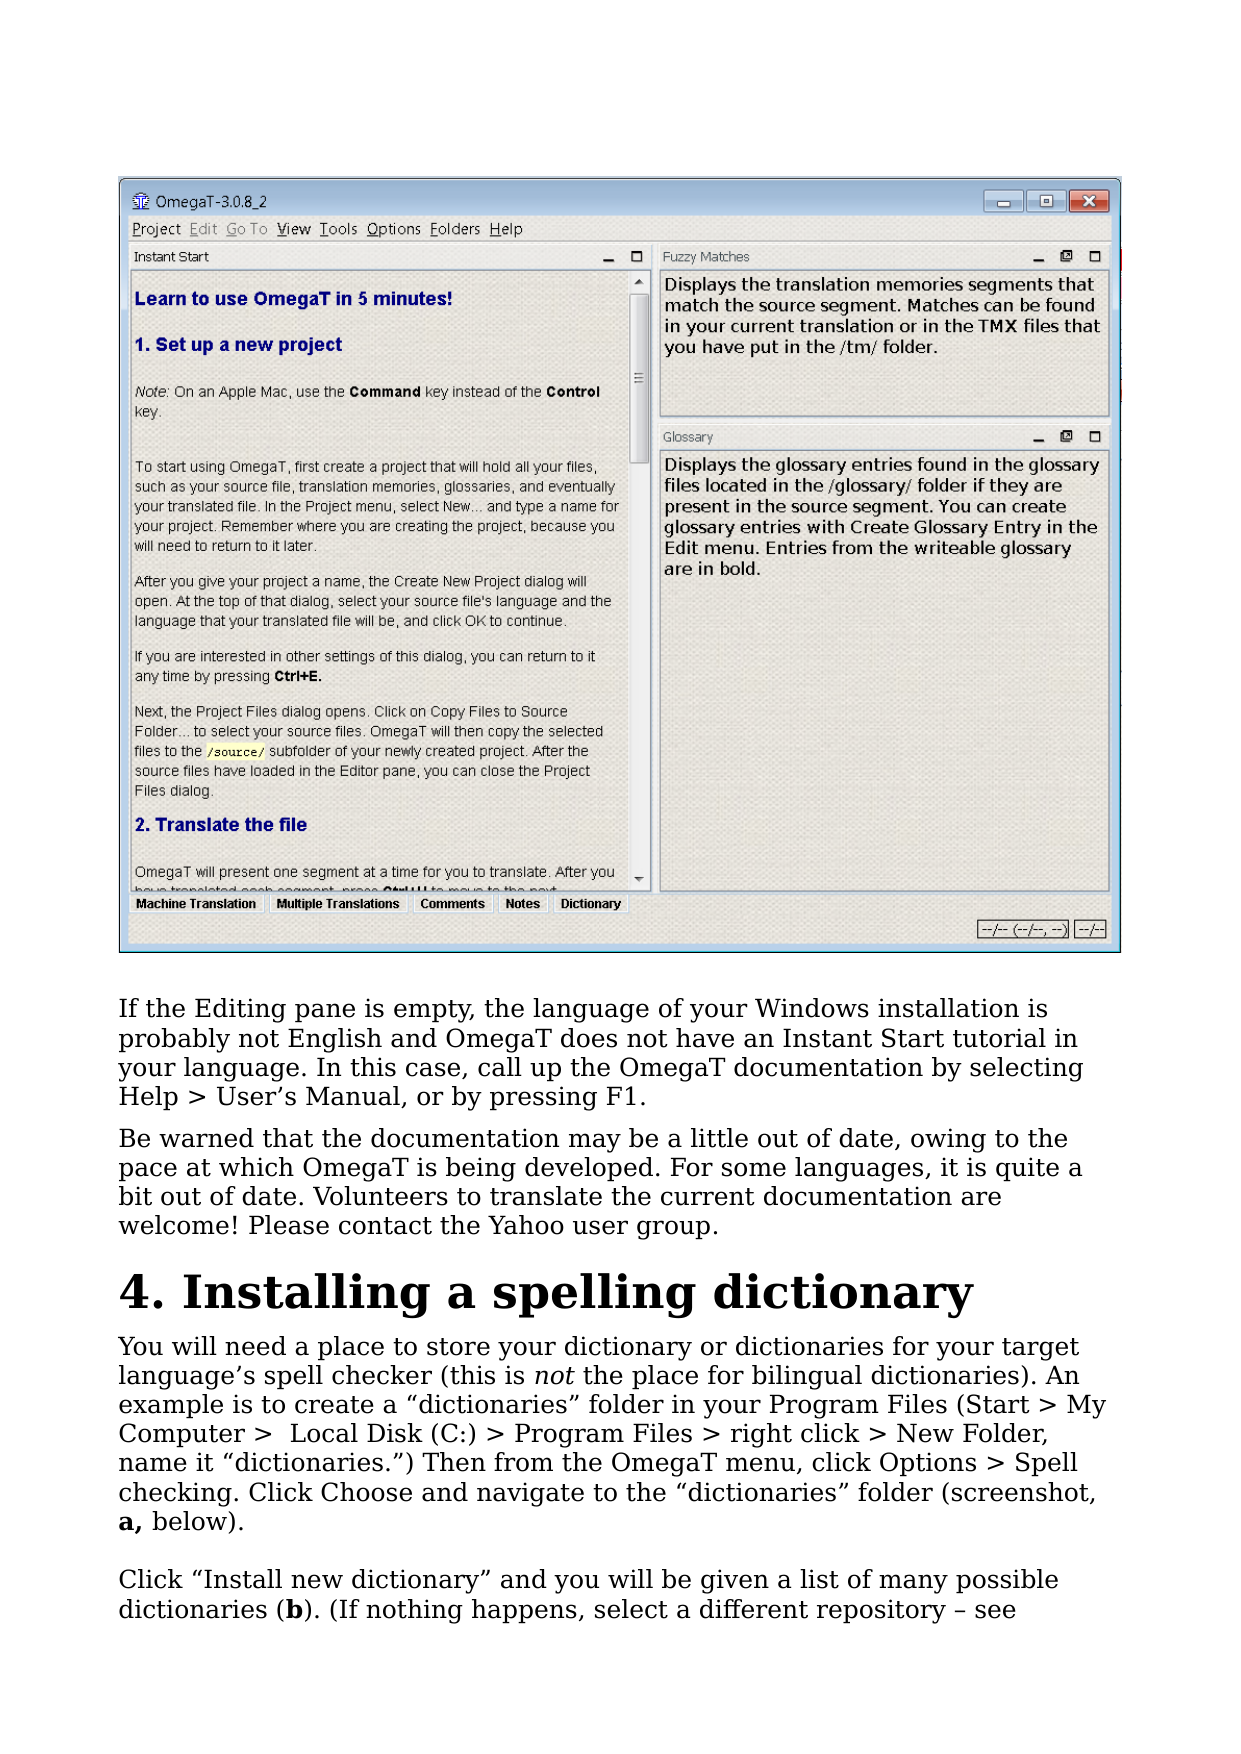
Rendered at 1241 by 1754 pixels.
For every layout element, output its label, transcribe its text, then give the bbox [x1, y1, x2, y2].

picture [118, 176, 1122, 953]
subtitle 4. Installing a spelling dictionary [118, 1266, 1122, 1319]
text You will need a place to store your dictionary or dictionaries for your target language’s spell checker (this is not the place for bilingual dictionaries). An example is to create a “dictionaries” folder in your Program Files (Start > My Computer > Local Disk (C:) > Program Files > right click > New Folder, name it “dictionaries.”) Then from the OmegaT menu, click Options > Spell checking. Click Choose and navigate to the “dictionaries” folder (screenshot, a, below). Click “Install new dictionary” and you will be given a list of many possible dictionaries (b). (If nothing happens, select a different repository – see [118, 1332, 1122, 1624]
text If the Editing pane is empty, the language of your Windows installation is probably not English and OmegaT does not have an Instant Start tutorial in your language. In this case, call up the OmegaT documentation by selecting Help > User’s Manual, or by pressing F1. [118, 995, 1122, 1111]
text Be warned that the documentation may be a little out of date, owing to the pace at which OmegaT is being developed. For some languages, it is quite a bit out of date. Volunteers to translate the current documentation are welcome! Please contact the Yahoo user group. [118, 1124, 1122, 1241]
